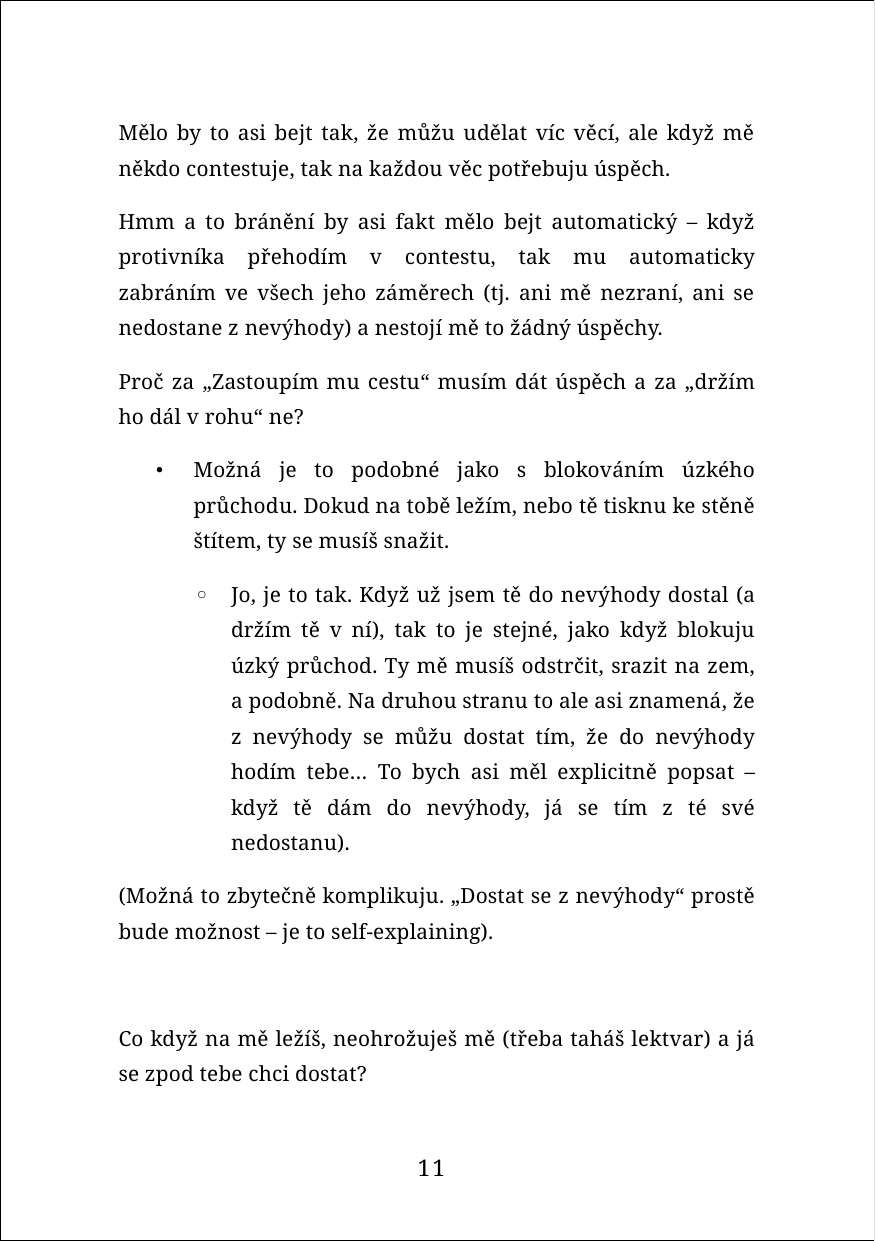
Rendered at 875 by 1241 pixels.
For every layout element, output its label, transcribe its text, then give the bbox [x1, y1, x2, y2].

list Možná je to podobné jako s blokováním úzkého průchodu. Dokud na tobě ležím, nebo tě tisknu ke stěně štítem, ty se musíš snažit. [156, 456, 756, 555]
list Jo, je to tak. Když už jsem tě do nevýhody dostal (a držím tě v ní), tak to je stejné, jako když blokuju úzký průchod. Ty mě musíš odstrčit, srazit na zem, a podobně. Na druhou stranu to ale asi znamená, že z nevýhody se můžu dostat tím, že do nevýhody hodím tebe… To bych asi měl explicitně popsat – když tě dám do nevýhody, já se tím z té své nedostanu). [193, 580, 756, 857]
text Co když na mě ležíš, neohrožuješ mě (třeba taháš lektvar) a já se zpod tebe chci dostat? [118, 1024, 756, 1088]
text (Možná to zbytečně komplikuju. „Dostat se z nevýhody“ prostě bude možnost – je to self-explaining). [118, 882, 756, 946]
text Hmm a to bránění by asi fakt mělo bejt automatický – když protivníka přehodím v contestu, tak mu automaticky zabráním ve všech jeho záměrech (tj. ani mě nezraní, ani se nedostane z nevýhody) a nestojí mě to žádný úspěchy. [118, 207, 756, 342]
text Proč za „Zastoupím mu cestu“ musím dát úspěch a za „držím ho dál v rohu“ ne? [118, 367, 756, 431]
text Mělo by to asi bejt tak, že můžu udělat víc věcí, ale když mě někdo contestuje, tak na každou věc potřebuju úspěch. [118, 118, 756, 182]
